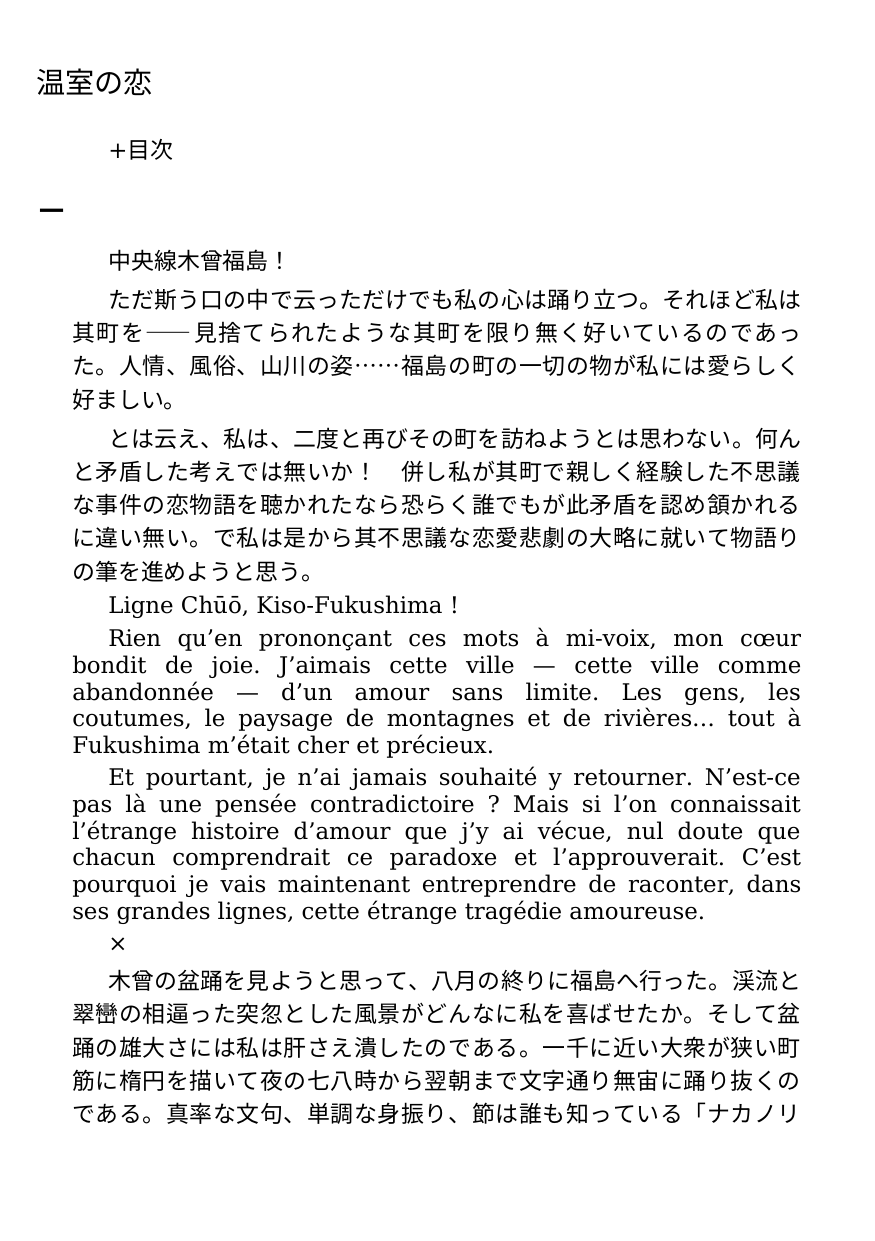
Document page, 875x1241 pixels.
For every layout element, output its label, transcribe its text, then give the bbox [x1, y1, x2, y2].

text × [72, 931, 802, 957]
text 木曾の盆踊を見ようと思って、八月の終りに福島へ行った。渓流と翠巒の相逼った突忽とした風景がどんなに私を喜ばせたか。そして盆踊の雄大さには私は肝さえ潰したのである。一千に近い大衆が狭い町筋に楕円を描いて夜の七八時から翌朝まで文字通り無宙に踊り抜くのである。真率な文句、単調な身振り、節は誰も知っている「ナカノリ [72, 963, 802, 1129]
text Ligne Chūō, Kiso-Fukushima ! [72, 593, 802, 619]
subtitle 一 [36, 188, 838, 231]
subtitle 温室の恋 [36, 60, 838, 102]
text とは云え、私は、二度と再びその町を訪ねようとは思わない。何んと矛盾した考えでは無いか！ 併し私が其町で親しく経験した不思議な事件の恋物語を聴かれたなら恐らく誰でもが此矛盾を認め頷かれるに違い無い。で私は是から其不思議な恋愛悲劇の大略に就いて物語りの筆を進めようと思う。 [72, 421, 802, 587]
text Rien qu’en prononçant ces mots à mi-voix, mon cœur bondit de joie. J’aimais cette ville — cette ville comme abandonnée — d’un amour sans limite. Les gens, les coutumes, le paysage de montagnes et de rivières… tout à Fukushima m’était cher et précieux. [72, 625, 802, 759]
text 中央線木曾福島！ [72, 243, 802, 276]
text ただ斯う口の中で云っただけでも私の心は踊り立つ。それほど私は其町を――見捨てられたような其町を限り無く好いているのであった。人情、風俗、山川の姿……福島の町の一切の物が私には愛らしく好ましい。 [72, 282, 802, 415]
text +目次 [72, 132, 802, 165]
text Et pourtant, je n’ai jamais souhaité y retourner. N’est-ce pas là une pensée contradictoire ? Mais si l’on connaissait l’étrange histoire d’amour que j’y ai vécue, nul doute que chacun comprendrait ce paradoxe et l’approuverait. C’est pourquoi je vais maintenant entreprendre de raconter, dans ses grandes lignes, cette étrange tragédie amoureuse. [72, 764, 802, 924]
